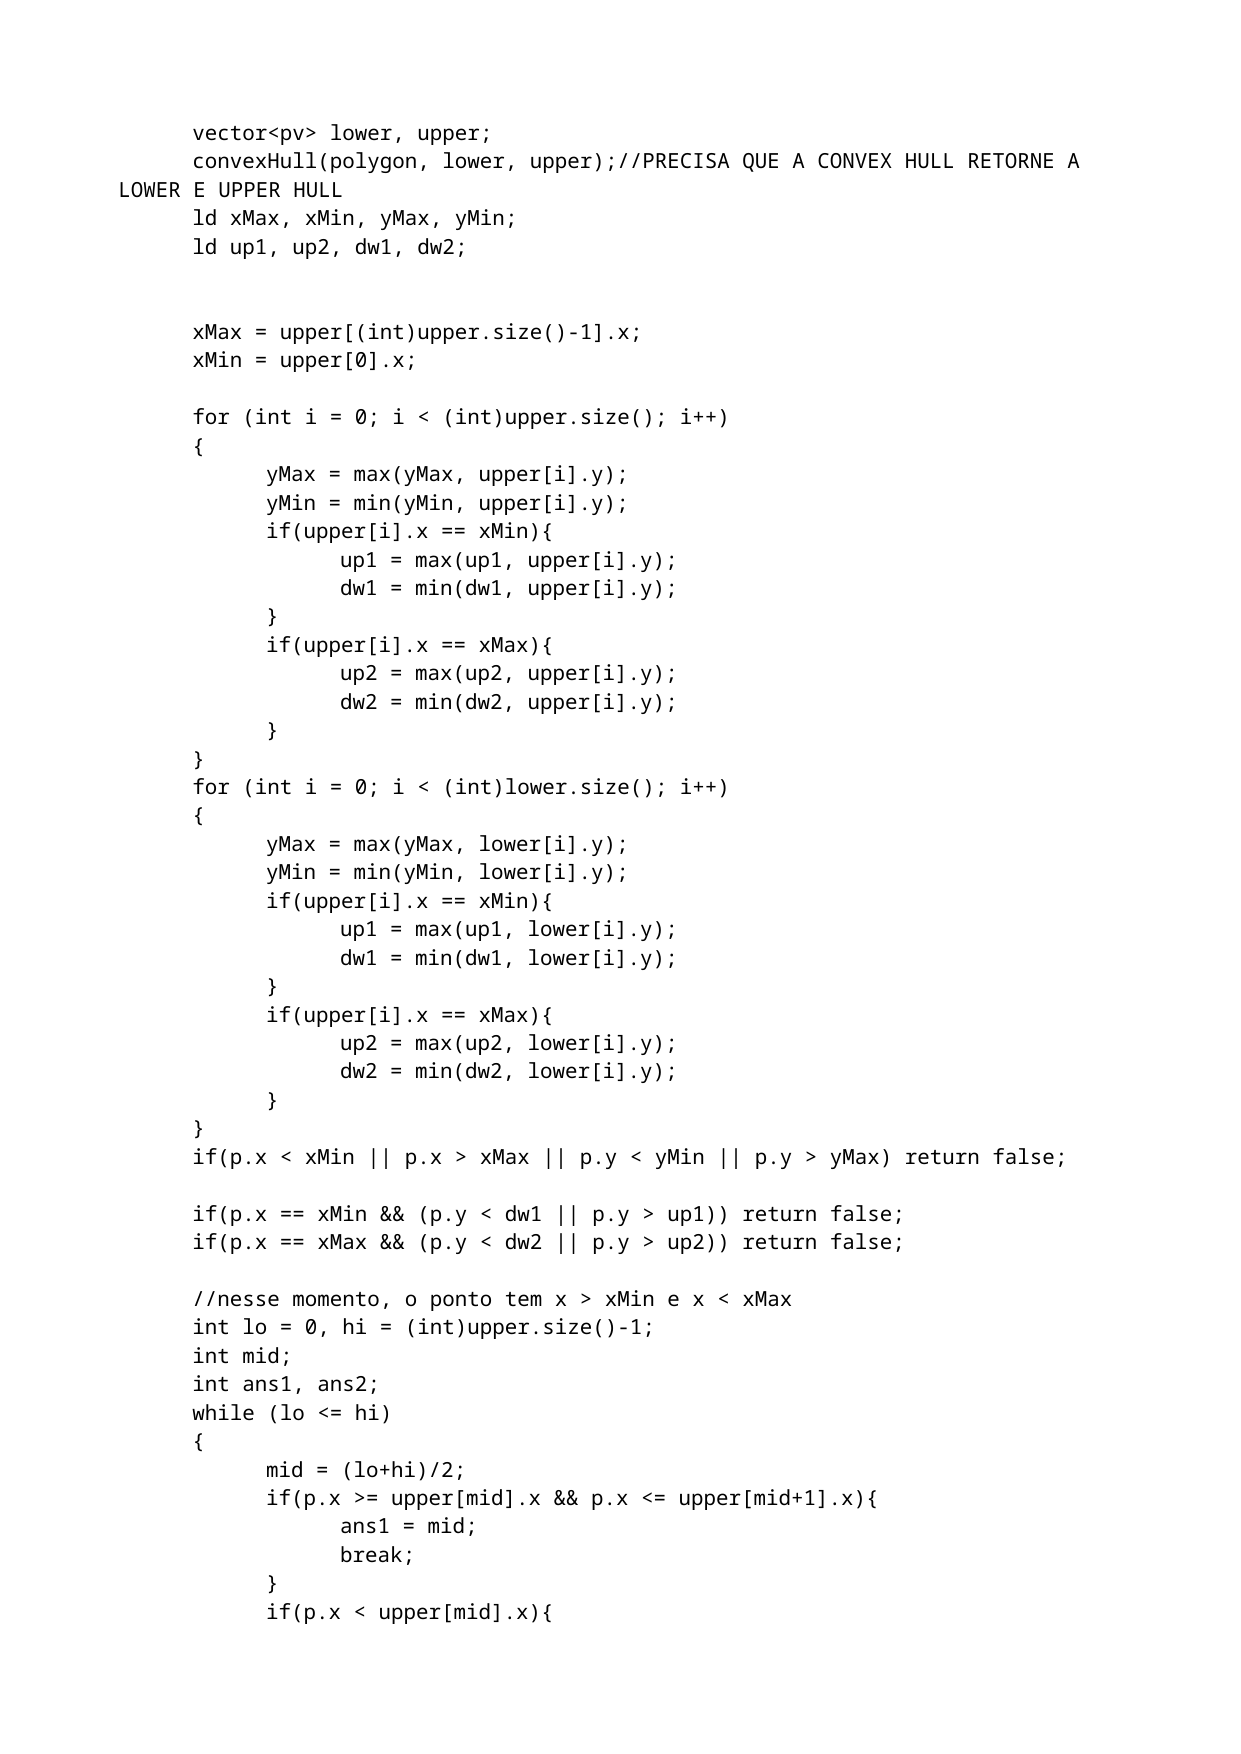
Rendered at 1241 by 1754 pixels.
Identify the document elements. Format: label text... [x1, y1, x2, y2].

text dw2 = min(dw2, upper[i].y); [118, 687, 1122, 715]
text } [118, 1085, 1122, 1113]
text if(p.x < upper[mid].x){ [118, 1597, 1122, 1625]
text yMax = max(yMax, lower[i].y); [118, 829, 1122, 857]
text up1 = max(up1, upper[i].y); [118, 545, 1122, 573]
text convexHull(polygon, lower, upper);//PRECISA QUE A CONVEX HULL RETORNE A LOWER E UPPER HULL [118, 147, 1122, 203]
text up2 = max(up2, upper[i].y); [118, 658, 1122, 687]
text while (lo <= hi) [118, 1398, 1122, 1426]
text dw1 = min(dw1, upper[i].y); [118, 573, 1122, 602]
text if(p.x == xMax && (p.y < dw2 || p.y > up2)) return false; [118, 1227, 1122, 1256]
text } [118, 602, 1122, 630]
text ans1 = mid; [118, 1512, 1122, 1540]
text yMin = min(yMin, lower[i].y); [118, 857, 1122, 886]
text xMax = upper[(int)upper.size()-1].x; [118, 317, 1122, 346]
text } [118, 971, 1122, 1000]
text //nesse momento, o ponto tem x > xMin e x < xMax [118, 1284, 1122, 1312]
text ld xMax, xMin, yMax, yMin; [118, 203, 1122, 232]
text { [118, 801, 1122, 829]
text if(upper[i].x == xMax){ [118, 1000, 1122, 1028]
text xMin = upper[0].x; [118, 346, 1122, 374]
text if(upper[i].x == xMin){ [118, 516, 1122, 545]
text } [118, 744, 1122, 772]
text if(p.x == xMin && (p.y < dw1 || p.y > up1)) return false; [118, 1199, 1122, 1227]
text } [118, 1113, 1122, 1142]
text mid = (lo+hi)/2; [118, 1455, 1122, 1483]
text int lo = 0, hi = (int)upper.size()-1; [118, 1312, 1122, 1341]
text dw2 = min(dw2, lower[i].y); [118, 1057, 1122, 1085]
text int ans1, ans2; [118, 1369, 1122, 1398]
text break; [118, 1540, 1122, 1568]
text up2 = max(up2, lower[i].y); [118, 1028, 1122, 1057]
text { [118, 431, 1122, 459]
text yMin = min(yMin, upper[i].y); [118, 488, 1122, 516]
text if(upper[i].x == xMax){ [118, 630, 1122, 658]
text if(p.x < xMin || p.x > xMax || p.y < yMin || p.y > yMax) return false; [118, 1142, 1122, 1170]
text } [118, 1568, 1122, 1597]
text dw1 = min(dw1, lower[i].y); [118, 943, 1122, 971]
text } [118, 715, 1122, 744]
text { [118, 1426, 1122, 1455]
text for (int i = 0; i < (int)upper.size(); i++) [118, 402, 1122, 431]
text up1 = max(up1, lower[i].y); [118, 914, 1122, 943]
text for (int i = 0; i < (int)lower.size(); i++) [118, 772, 1122, 801]
text ld up1, up2, dw1, dw2; [118, 232, 1122, 260]
text vector<pv> lower, upper; [118, 118, 1122, 147]
text if(p.x >= upper[mid].x && p.x <= upper[mid+1].x){ [118, 1483, 1122, 1512]
text yMax = max(yMax, upper[i].y); [118, 459, 1122, 488]
text int mid; [118, 1341, 1122, 1369]
text if(upper[i].x == xMin){ [118, 886, 1122, 914]
